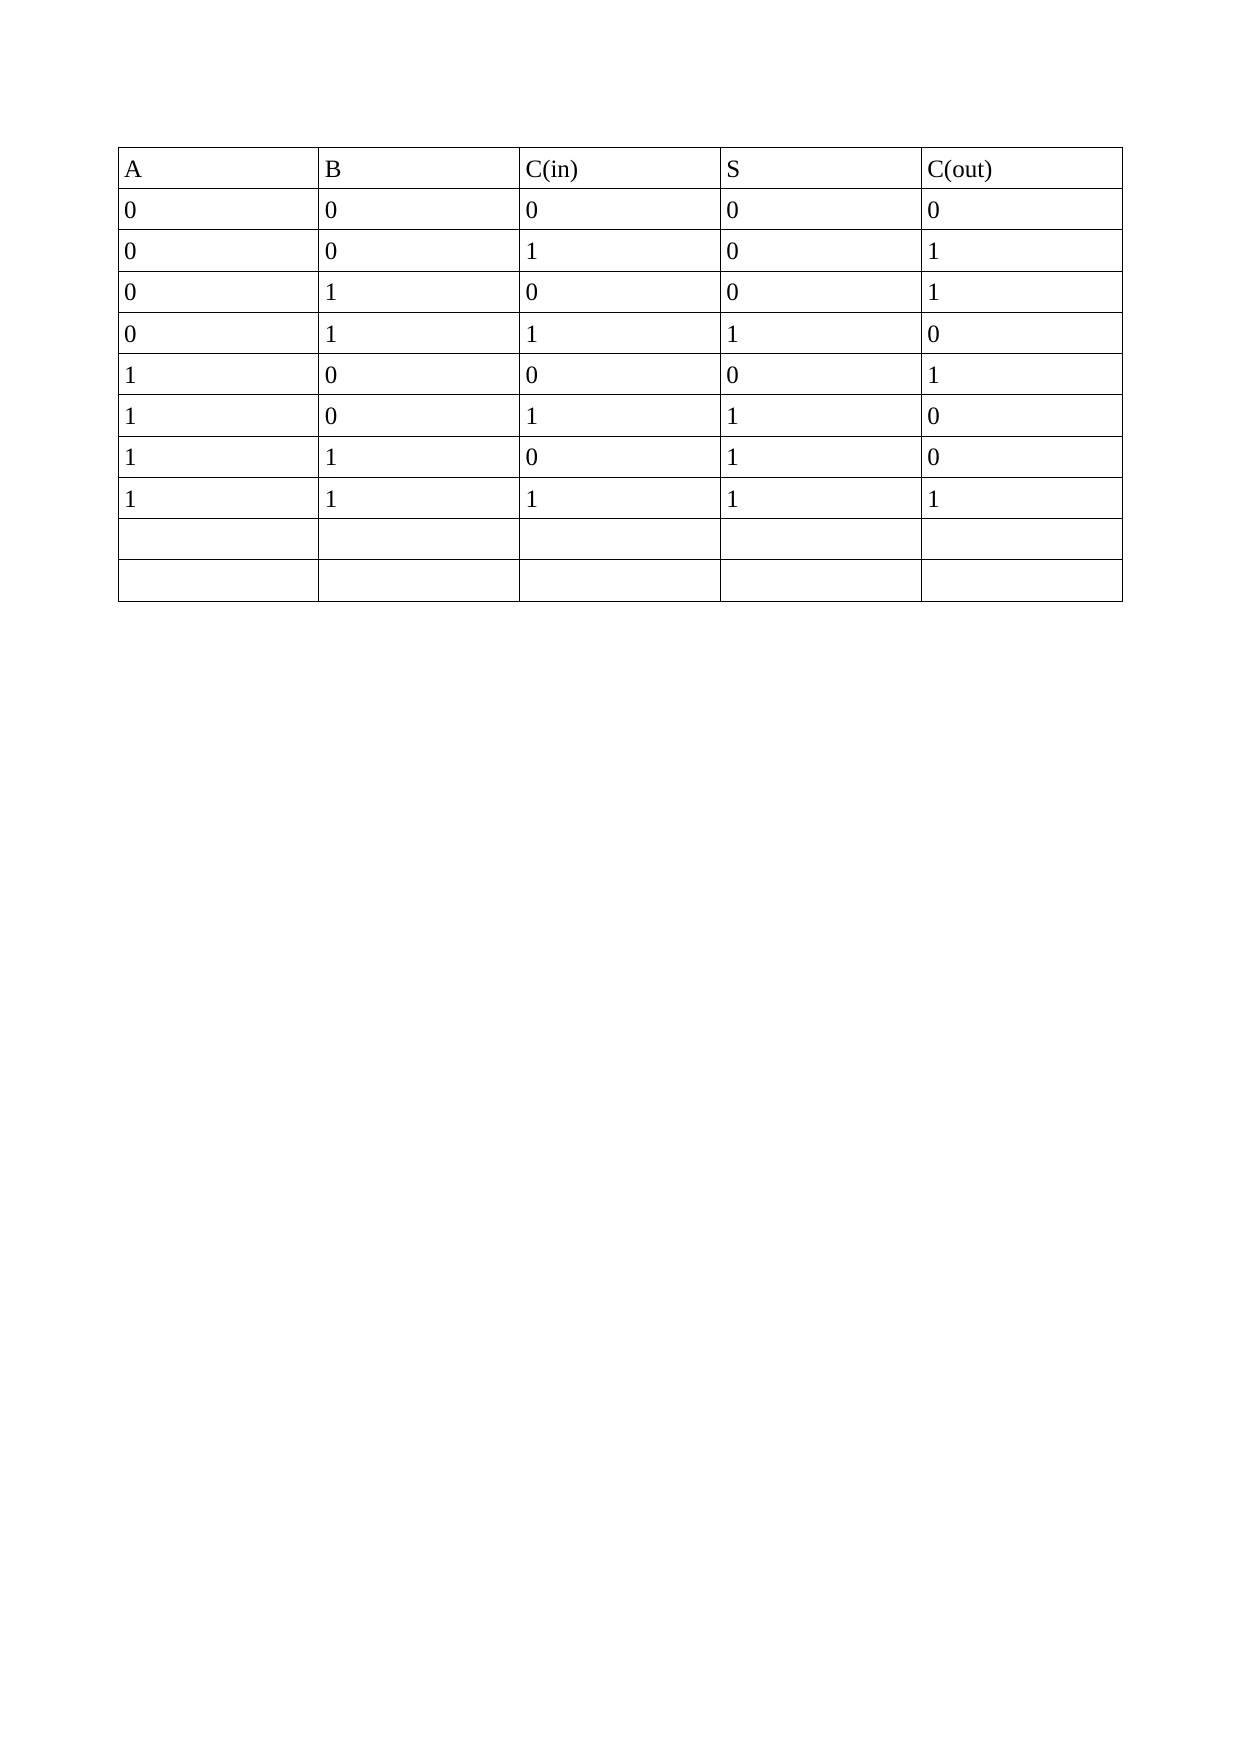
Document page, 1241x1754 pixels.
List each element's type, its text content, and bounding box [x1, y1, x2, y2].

table_cell [520, 560, 720, 601]
table_cell 1 [721, 313, 921, 353]
table_cell 1 [319, 437, 519, 477]
table_cell 1 [119, 437, 318, 477]
table_cell 1 [721, 478, 921, 518]
table_cell [721, 560, 921, 601]
table_cell 1 [922, 478, 1122, 518]
table_header C(in) [520, 148, 720, 188]
table_cell 0 [721, 272, 921, 312]
table_cell 1 [922, 354, 1122, 394]
table_cell [119, 560, 318, 601]
table_cell [721, 519, 921, 559]
table_cell 0 [520, 354, 720, 394]
table_cell 0 [319, 395, 519, 436]
table_cell 0 [319, 230, 519, 271]
table_cell 0 [319, 354, 519, 394]
table_cell 0 [119, 230, 318, 271]
table_cell 1 [520, 313, 720, 353]
table_cell 0 [922, 437, 1122, 477]
table_cell 0 [119, 189, 318, 229]
table_cell 1 [119, 478, 318, 518]
table_cell 1 [520, 395, 720, 436]
table_cell [520, 519, 720, 559]
table_cell 0 [721, 354, 921, 394]
table_cell 0 [319, 189, 519, 229]
table_cell 1 [119, 354, 318, 394]
table_cell 1 [520, 230, 720, 271]
table_cell 0 [119, 272, 318, 312]
table_cell [119, 519, 318, 559]
table_cell [922, 560, 1122, 601]
table_cell 1 [922, 230, 1122, 271]
table_header S [721, 148, 921, 188]
table_header A [119, 148, 318, 188]
table_cell 0 [922, 395, 1122, 436]
table_cell 0 [922, 313, 1122, 353]
table_cell 0 [721, 189, 921, 229]
table_cell 0 [520, 437, 720, 477]
table_cell [922, 519, 1122, 559]
table_cell 0 [520, 272, 720, 312]
table_cell 1 [119, 395, 318, 436]
table_cell 1 [319, 313, 519, 353]
table_cell 1 [319, 272, 519, 312]
table_cell 0 [520, 189, 720, 229]
table_cell 1 [520, 478, 720, 518]
table_cell 1 [319, 478, 519, 518]
table_cell [319, 560, 519, 601]
table_header C(out) [922, 148, 1122, 188]
table_cell [319, 519, 519, 559]
table_header B [319, 148, 519, 188]
table_cell 1 [721, 395, 921, 436]
table_cell 0 [922, 189, 1122, 229]
table_cell 0 [721, 230, 921, 271]
table_cell 1 [721, 437, 921, 477]
table_cell 0 [119, 313, 318, 353]
table_cell 1 [922, 272, 1122, 312]
